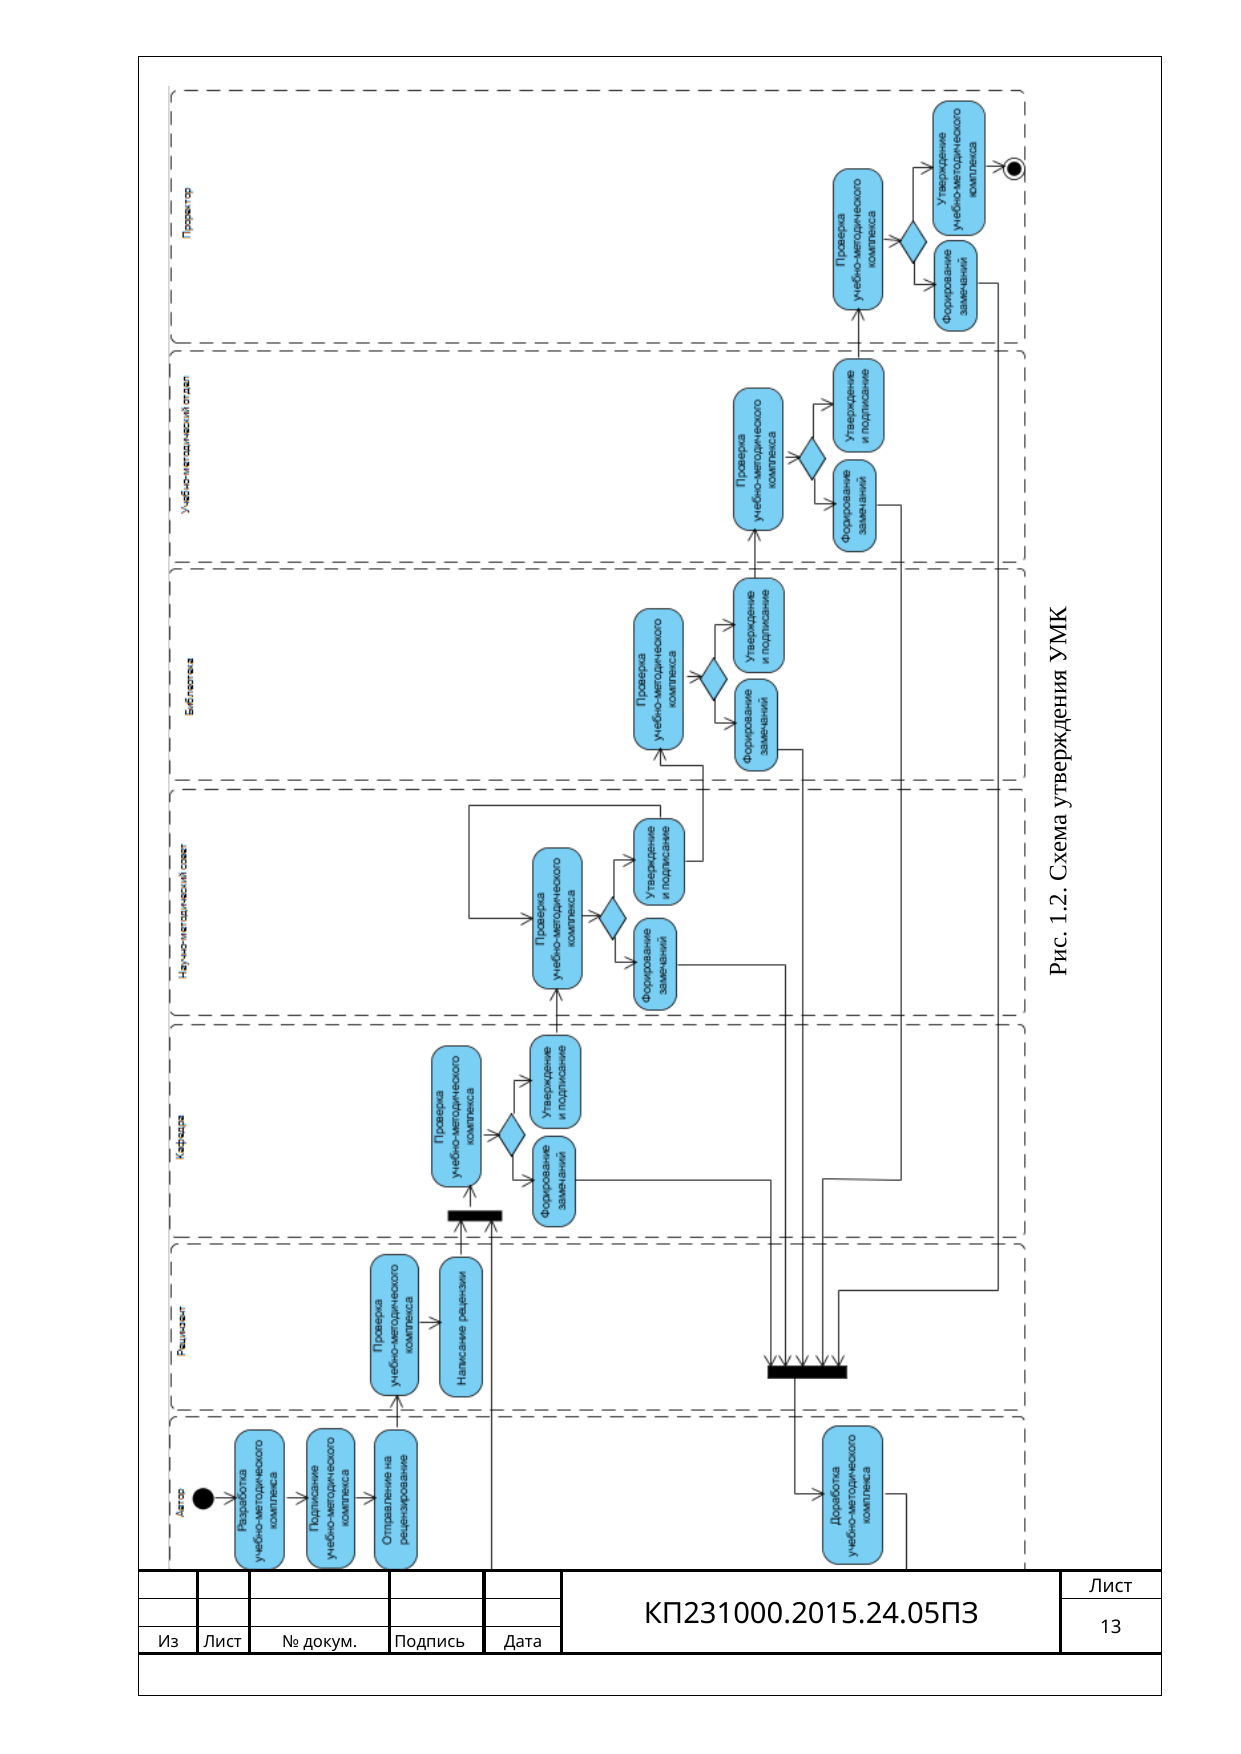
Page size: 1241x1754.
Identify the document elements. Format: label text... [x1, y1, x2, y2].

picture [168, 86, 1027, 1569]
table_header Рис. 1.2. Схема утверждения УМК [1030, 86, 1084, 1569]
